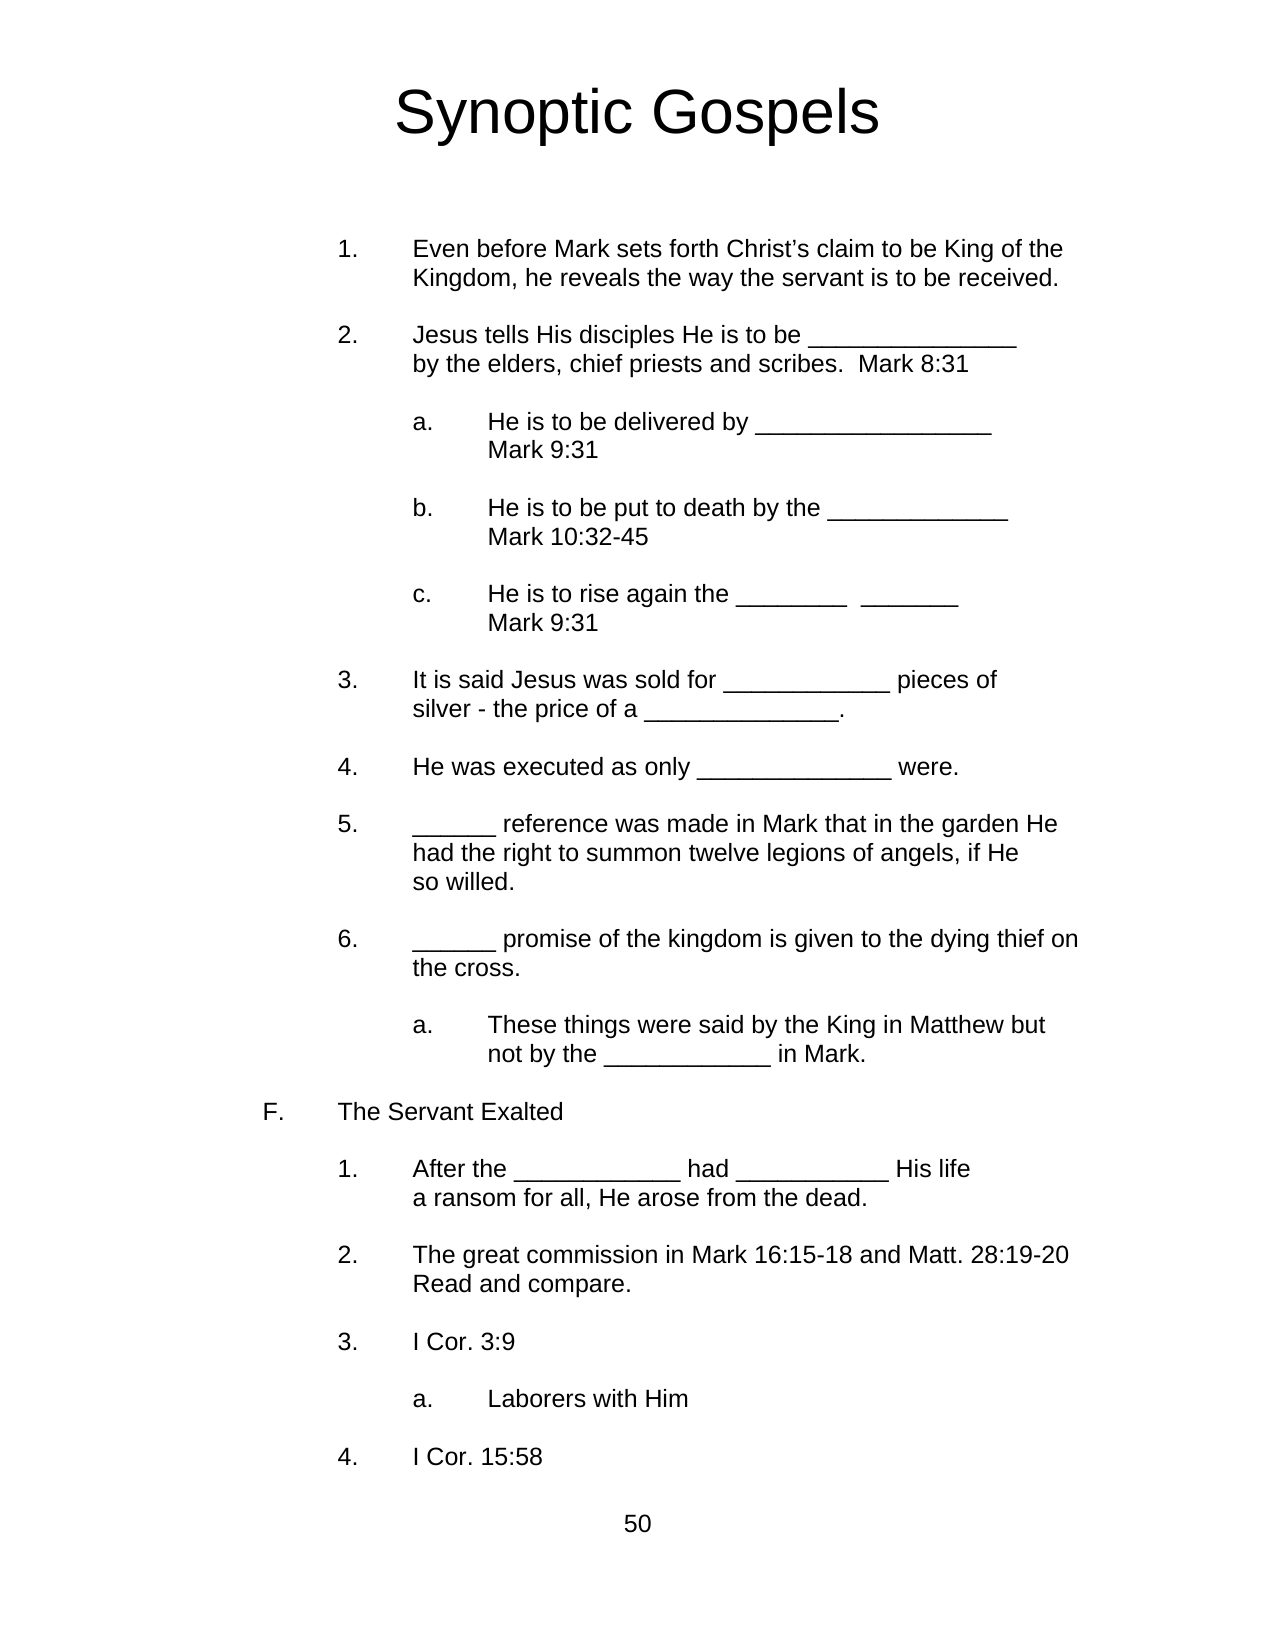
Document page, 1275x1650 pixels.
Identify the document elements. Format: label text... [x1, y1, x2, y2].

text Kingdom, he reveals the way the servant is to be received. [187, 263, 1087, 292]
text had the right to summon twelve legions of angels, if He [187, 838, 1087, 867]
text a. Laborers with Him [187, 1384, 1087, 1413]
text F. The Servant Exalted [187, 1097, 1087, 1126]
text Mark 9:31 [187, 436, 1087, 464]
text 2. Jesus tells His disciples He is to be _______________ [187, 321, 1087, 349]
text by the elders, chief priests and scribes. Mark 8:31 [187, 349, 1087, 378]
text b. He is to be put to death by the _____________ [187, 493, 1087, 522]
text 2. The great commission in Mark 16:15-18 and Matt. 28:19-20 [187, 1241, 1087, 1269]
text 6. ______ promise of the kingdom is given to the dying thief on [187, 924, 1087, 953]
text Read and compare. [187, 1269, 1087, 1298]
text 4. He was executed as only ______________ were. [187, 752, 1087, 781]
text 1. After the ____________ had ___________ His life [187, 1154, 1087, 1183]
text 4. I Cor. 15:58 [187, 1442, 1087, 1471]
text silver - the price of a ______________. [187, 694, 1087, 723]
text a ransom for all, He arose from the dead. [187, 1183, 1087, 1212]
text the cross. [187, 953, 1087, 982]
text 3. I Cor. 3:9 [187, 1327, 1087, 1356]
text 5. ______ reference was made in Mark that in the garden He [187, 809, 1087, 838]
text Mark 10:32-45 [187, 522, 1087, 551]
text 1. Even before Mark sets forth Christ’s claim to be King of the [187, 234, 1087, 263]
text not by the ____________ in Mark. [187, 1039, 1087, 1068]
text a. He is to be delivered by _________________ [187, 407, 1087, 436]
text a. These things were said by the King in Matthew but [187, 1011, 1087, 1039]
text Mark 9:31 [187, 608, 1087, 637]
text c. He is to rise again the ________ _______ [187, 579, 1087, 608]
text so willed. [187, 867, 1087, 896]
text 3. It is said Jesus was sold for ____________ pieces of [187, 666, 1087, 694]
